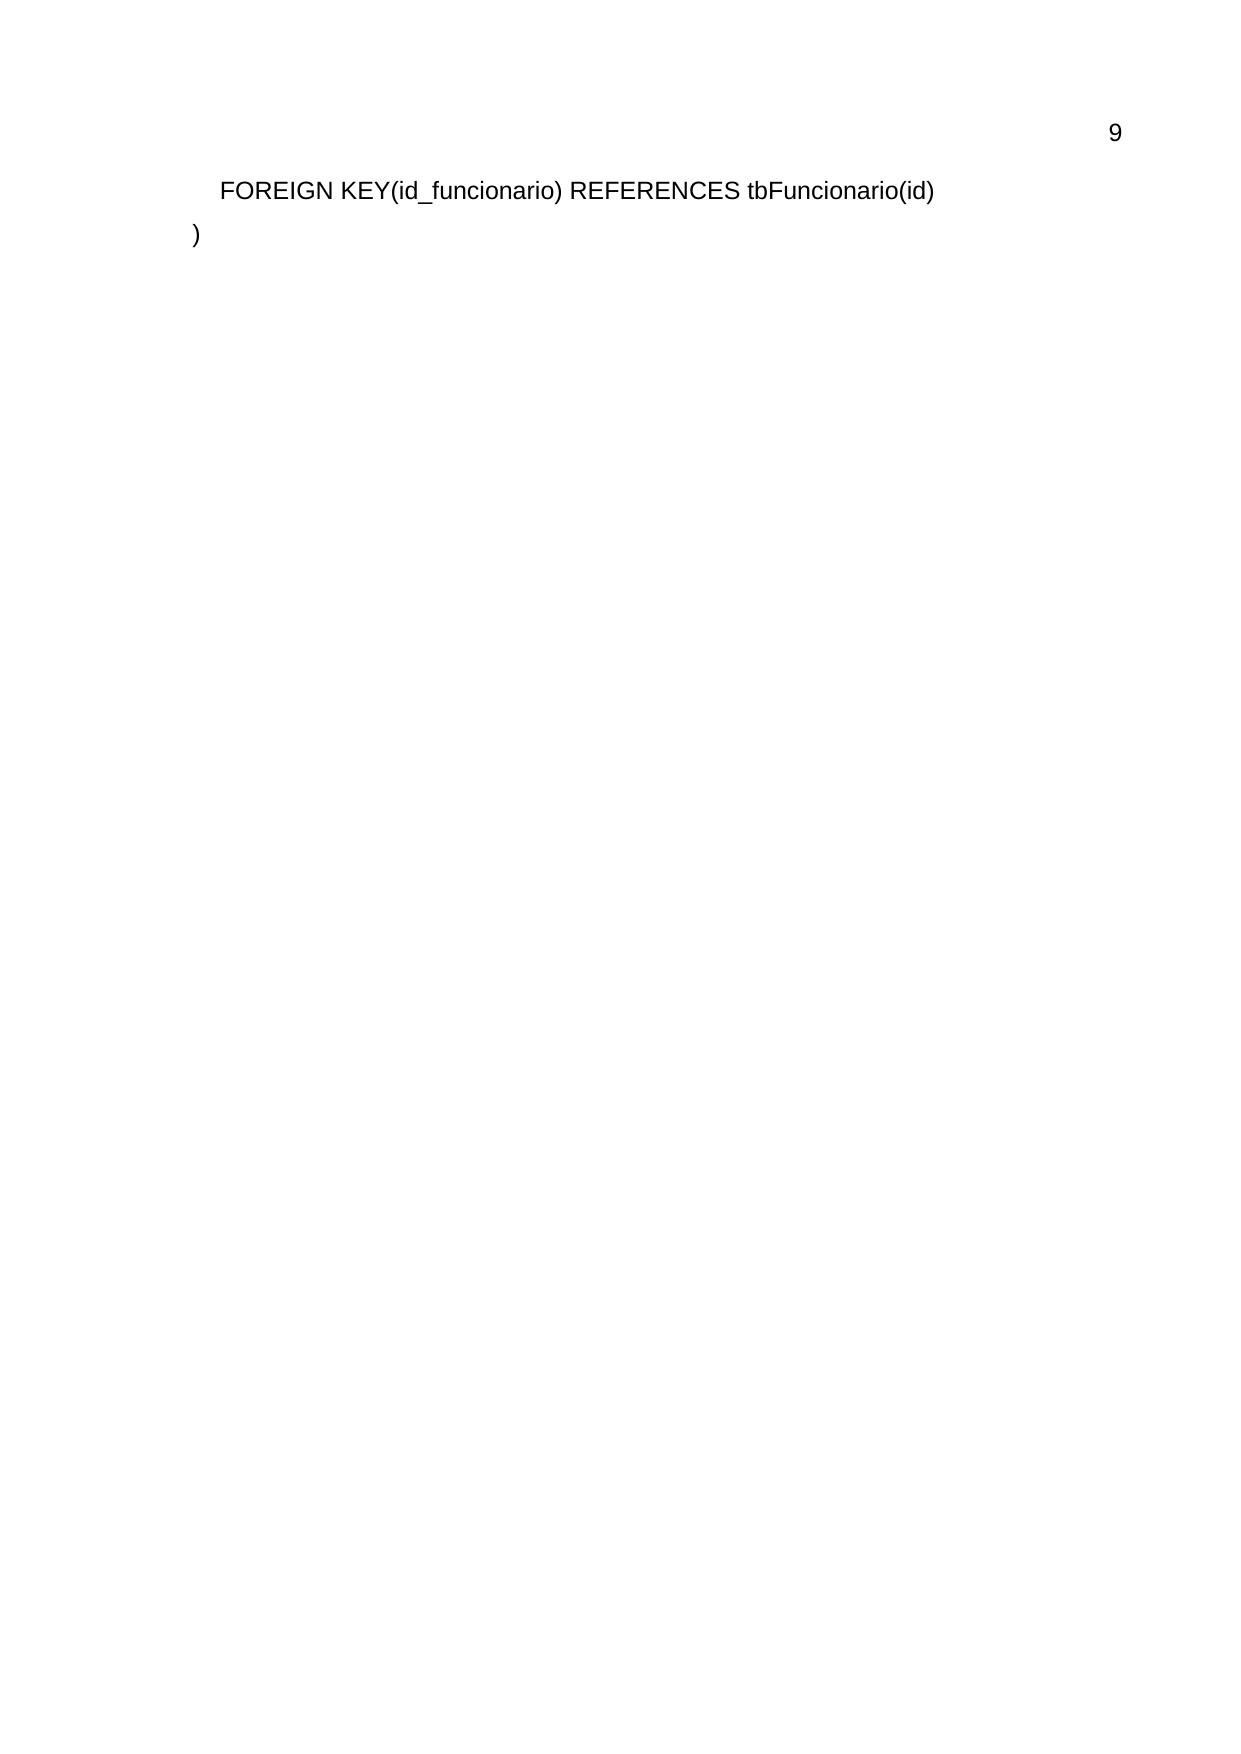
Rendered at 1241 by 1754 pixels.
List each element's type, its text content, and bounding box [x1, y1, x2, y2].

text FOREIGN KEY(id_funcionario) REFERENCES tbFuncionario(id) [118, 176, 1122, 205]
text ) [118, 219, 1122, 248]
